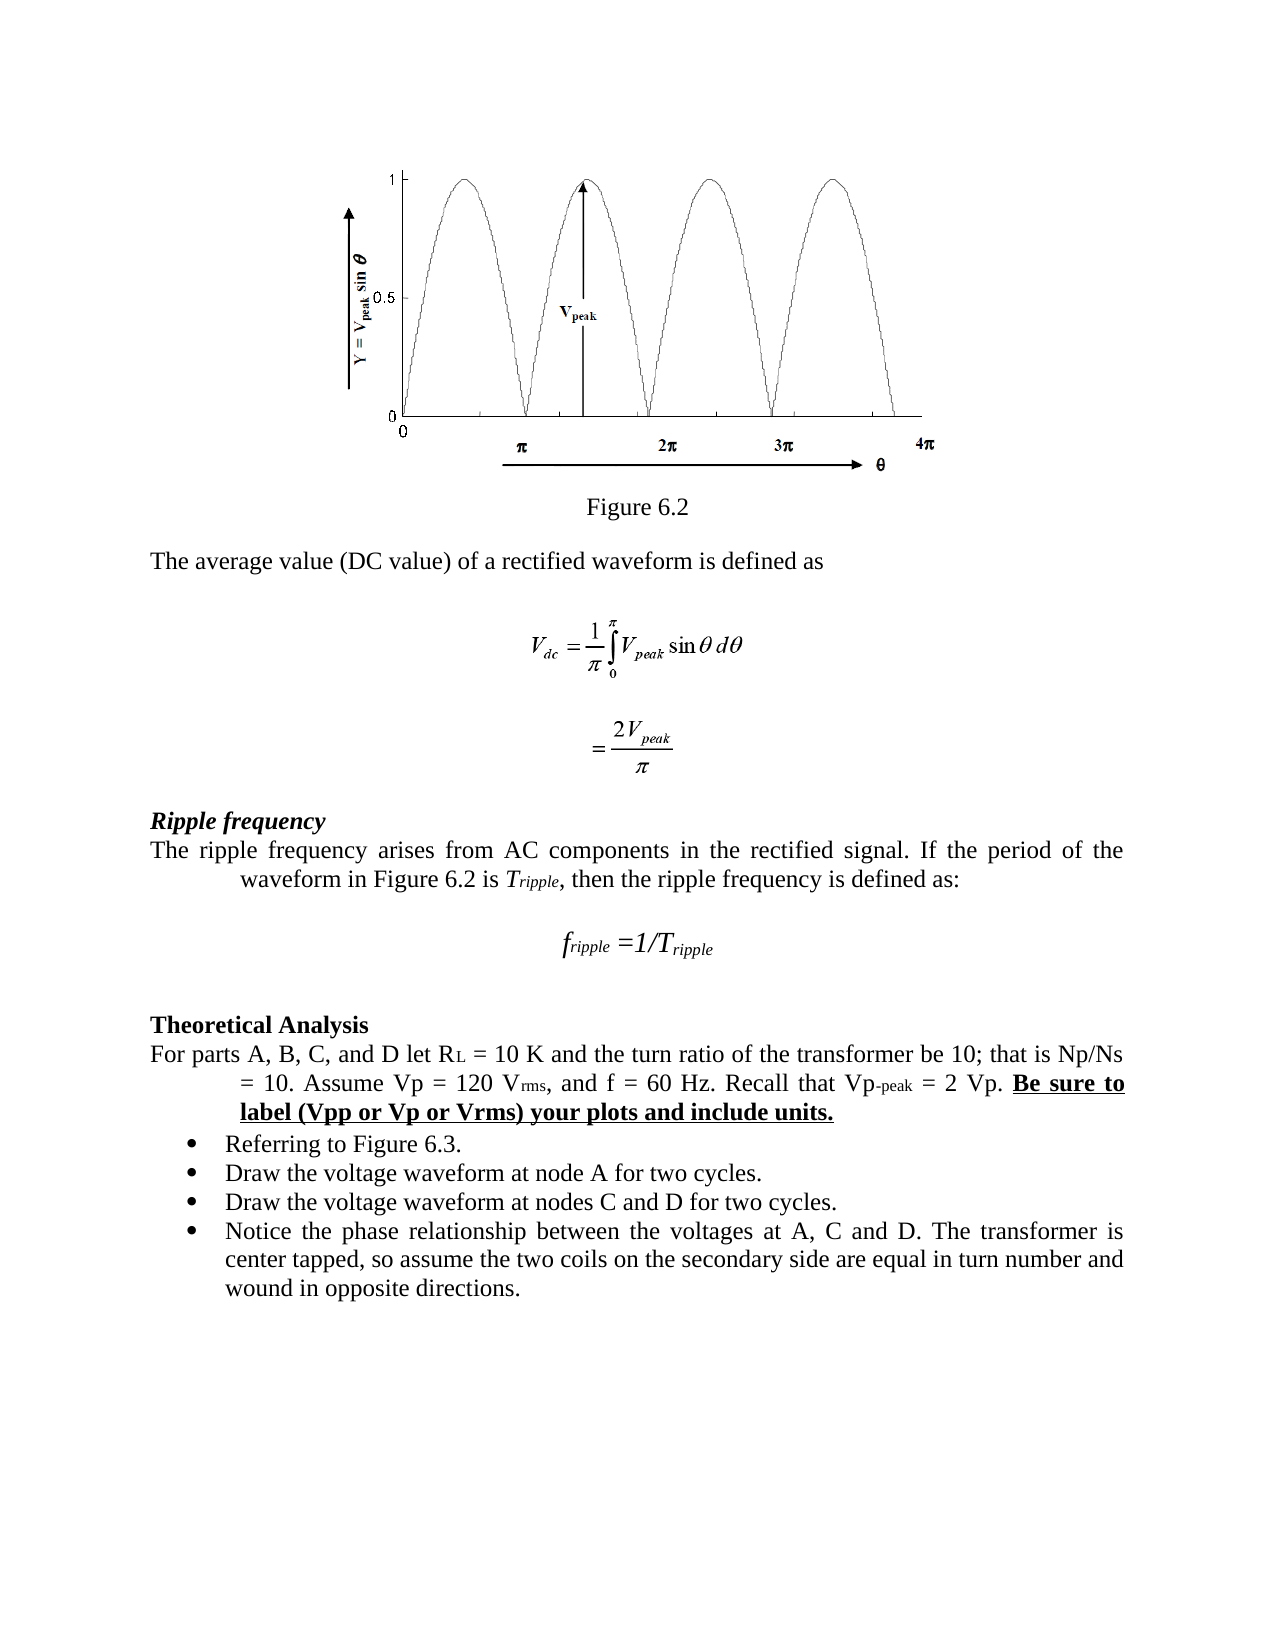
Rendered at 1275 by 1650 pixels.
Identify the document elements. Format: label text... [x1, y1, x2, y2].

text fripple =1/Tripple [150, 926, 1125, 959]
subtitle The ripple frequency arises from AC components in the rectified signal. If the period of the waveform in Figure 6.2 is Tripple, then the ripple frequency is defined as: [150, 835, 1125, 893]
subtitle The average value (DC value) of a rectified waveform is defined as [150, 546, 1125, 574]
subtitle For parts A, B, C, and D let RL = 10 K and the turn ratio of the transformer be 10; that is Np/Ns = 10. Assume Vp = 120 Vrms, and f = 60 Hz. Recall that Vp-peak = 2 Vp. Be sure to label (Vpp or Vp or Vrms) your plots and include units. [150, 1039, 1125, 1125]
text Figure 6.2 [150, 492, 1125, 521]
list Referring to Figure 6.3. [187, 1129, 1125, 1158]
list Notice the phase relationship between the voltages at A, C and D. The transformer is center tapped, so assume the two coils on the secondary side are equal in turn number and wound in opposite directions. [187, 1216, 1125, 1302]
list Draw the voltage waveform at nodes C and D for two cycles. [187, 1187, 1125, 1216]
list Draw the voltage waveform at node A for two cycles. [187, 1158, 1125, 1187]
subtitle Ripple frequency [150, 806, 1125, 835]
subtitle Theoretical Analysis [150, 1010, 1125, 1039]
picture [332, 150, 943, 492]
picture [526, 607, 749, 782]
